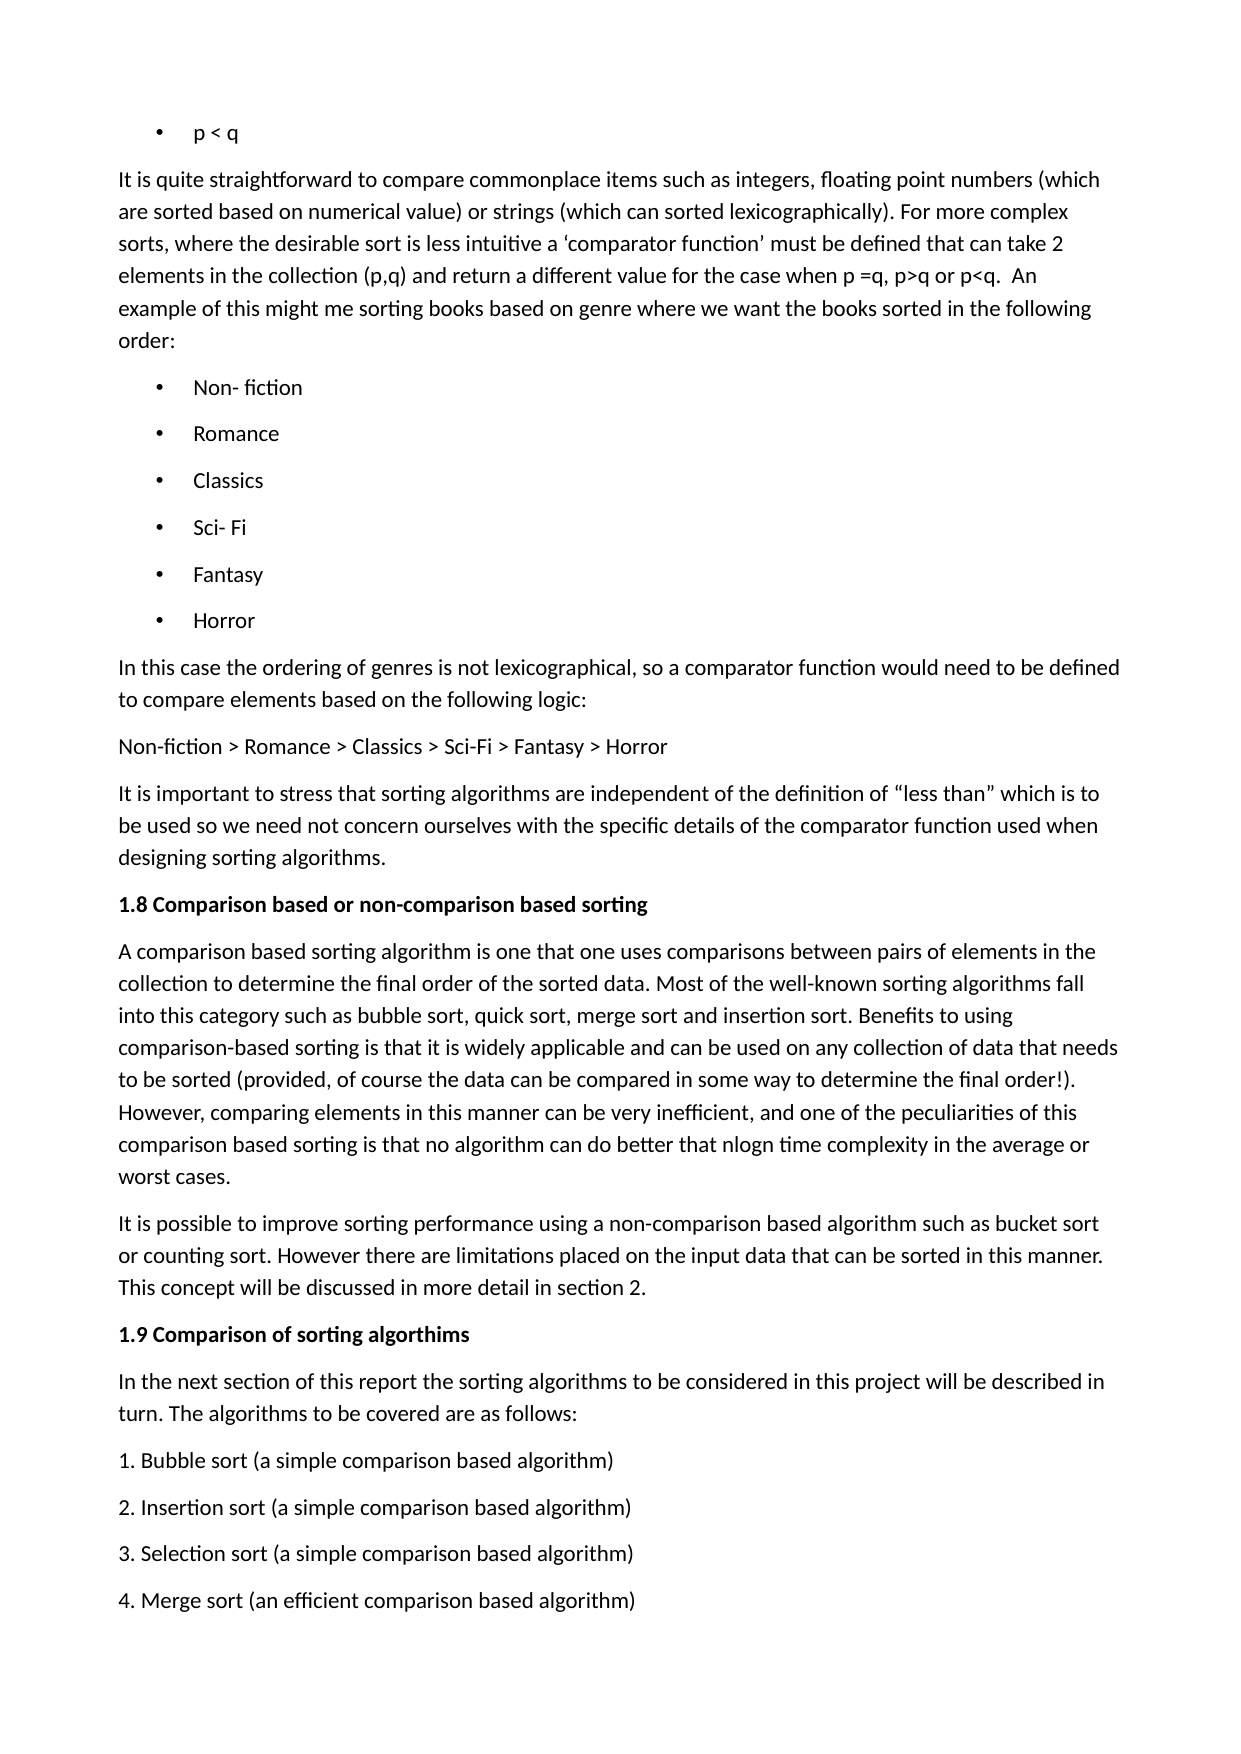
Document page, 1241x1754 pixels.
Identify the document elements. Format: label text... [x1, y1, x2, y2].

text In the next section of this report the sorting algorithms to be considered in this project will be described in turn. The algorithms to be covered are as follows: [118, 1367, 1122, 1427]
list Horror [156, 606, 1122, 634]
list Sci- Fi [156, 513, 1122, 541]
list Fantasy [156, 560, 1122, 588]
text It is possible to improve sorting performance using a non-comparison based algorithm such as bucket sort or counting sort. However there are limitations placed on the input data that can be sorted in this manner. This concept will be discussed in more detail in section 2. [118, 1209, 1122, 1301]
text 1. Bubble sort (a simple comparison based algorithm) [118, 1446, 1122, 1474]
list Classics [156, 466, 1122, 494]
text A comparison based sorting algorithm is one that one uses comparisons between pairs of elements in the collection to determine the final order of the sorted data. Most of the well-known sorting algorithms fall into this category such as bubble sort, quick sort, merge sort and insertion sort. Benefits to using comparison-based sorting is that it is widely applicable and can be used on any collection of data that needs to be sorted (provided, of course the data can be compared in some way to determine the final order!). However, comparing elements in this manner can be very inefficient, and one of the peculiarities of this comparison based sorting is that no algorithm can do better that nlogn time complexity in the average or worst cases. [118, 937, 1122, 1190]
text Non-fiction > Romance > Classics > Sci-Fi > Fantasy > Horror [118, 732, 1122, 760]
text 3. Selection sort (a simple comparison based algorithm) [118, 1539, 1122, 1567]
text It is quite straightforward to compare commonplace items such as integers, floating point numbers (which are sorted based on numerical value) or strings (which can sorted lexicographically). For more complex sorts, where the desirable sort is less intuitive a ‘comparator function’ must be defined that can take 2 elements in the collection (p,q) and return a different value for the case when p =q, p>q or p<q. An example of this might me sorting books based on genre where we want the books sorted in the following order: [118, 165, 1122, 354]
text 4. Merge sort (an efficient comparison based algorithm) [118, 1586, 1122, 1614]
text It is important to stress that sorting algorithms are independent of the definition of “less than” which is to be used so we need not concern ourselves with the specific details of the comparator function used when designing sorting algorithms. [118, 779, 1122, 871]
list Non- fiction [156, 373, 1122, 401]
list p < q [156, 118, 1122, 146]
list Romance [156, 419, 1122, 447]
text 2. Insertion sort (a simple comparison based algorithm) [118, 1493, 1122, 1521]
text 1.9 Comparison of sorting algorthims [118, 1320, 1122, 1348]
text In this case the ordering of genres is not lexicographical, so a comparator function would need to be defined to compare elements based on the following logic: [118, 653, 1122, 713]
text 1.8 Comparison based or non-comparison based sorting [118, 890, 1122, 918]
